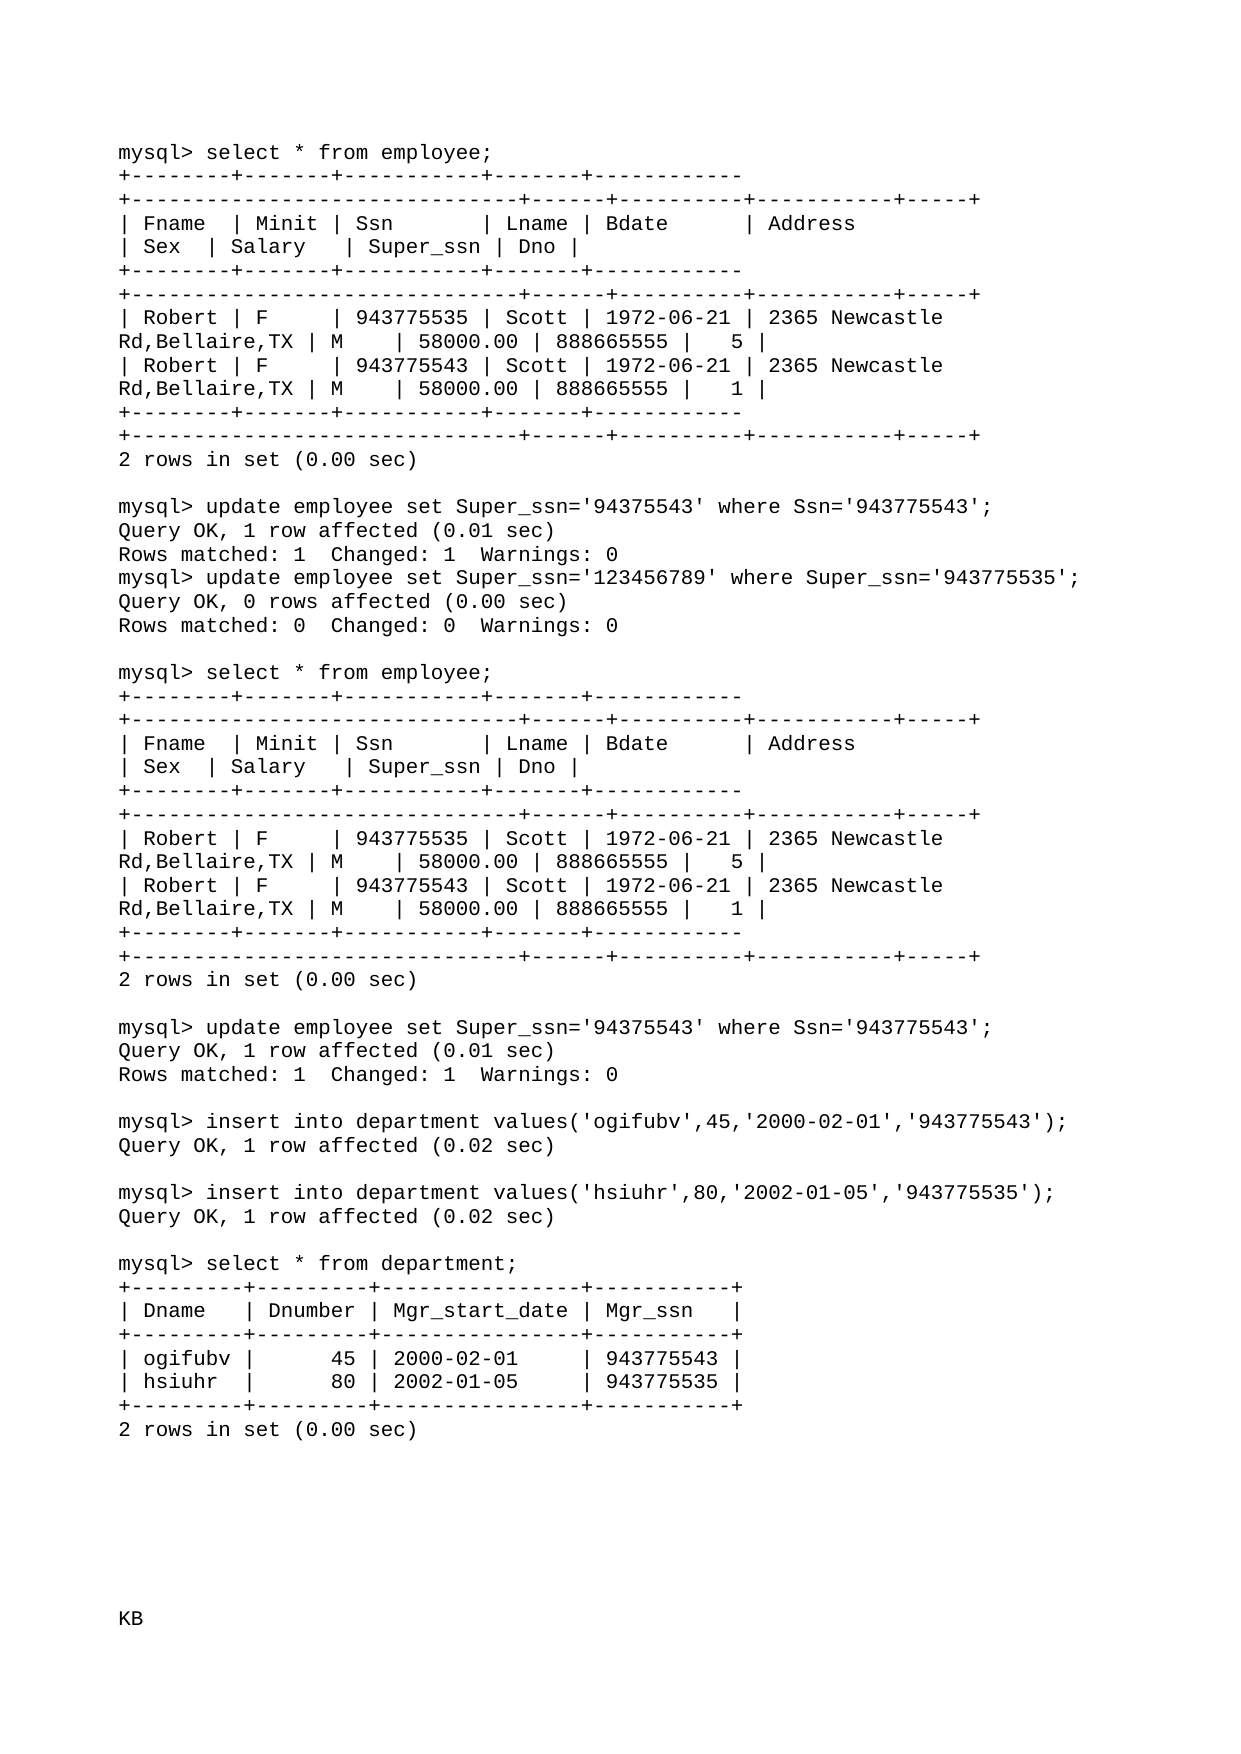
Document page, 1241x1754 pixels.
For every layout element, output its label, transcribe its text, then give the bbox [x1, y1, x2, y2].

text 2 rows in set (0.00 sec) [118, 449, 1122, 473]
text +---------+---------+----------------+-----------+ [118, 1324, 1122, 1348]
text +--------+-------+-----------+-------+------------+-------------------------------+------+----------+-----------+-----+ [118, 260, 1122, 307]
text mysql> update employee set Super_ssn='94375543' where Ssn='943775543'; [118, 496, 1122, 520]
text Query OK, 0 rows affected (0.00 sec) [118, 591, 1122, 615]
text | Robert | F | 943775543 | Scott | 1972-06-21 | 2365 Newcastle Rd,Bellaire,TX | M | 58000.00 | 888665555 | 1 | [118, 875, 1122, 922]
text +--------+-------+-----------+-------+------------+-------------------------------+------+----------+-----------+-----+ [118, 780, 1122, 827]
text +--------+-------+-----------+-------+------------+-------------------------------+------+----------+-----------+-----+ [118, 402, 1122, 449]
text | Robert | F | 943775535 | Scott | 1972-06-21 | 2365 Newcastle Rd,Bellaire,TX | M | 58000.00 | 888665555 | 5 | [118, 307, 1122, 354]
text +--------+-------+-----------+-------+------------+-------------------------------+------+----------+-----------+-----+ [118, 922, 1122, 969]
text 2 rows in set (0.00 sec) [118, 1419, 1122, 1442]
text KB [118, 1608, 1122, 1631]
text mysql> update employee set Super_ssn='123456789' where Super_ssn='943775535'; [118, 567, 1122, 591]
text | Dname | Dnumber | Mgr_start_date | Mgr_ssn | [118, 1300, 1122, 1324]
text Query OK, 1 row affected (0.01 sec) [118, 520, 1122, 544]
text mysql> select * from employee; [118, 662, 1122, 686]
text Rows matched: 1 Changed: 1 Warnings: 0 [118, 544, 1122, 567]
text mysql> insert into department values('hsiuhr',80,'2002-01-05','943775535'); [118, 1182, 1122, 1206]
text mysql> select * from employee; [118, 142, 1122, 165]
text +--------+-------+-----------+-------+------------+-------------------------------+------+----------+-----------+-----+ [118, 686, 1122, 733]
text mysql> insert into department values('ogifubv',45,'2000-02-01','943775543'); [118, 1111, 1122, 1135]
text mysql> update employee set Super_ssn='94375543' where Ssn='943775543'; [118, 1017, 1122, 1040]
text +---------+---------+----------------+-----------+ [118, 1277, 1122, 1300]
text | Fname | Minit | Ssn | Lname | Bdate | Address | Sex | Salary | Super_ssn | Dno | [118, 733, 1122, 780]
text 2 rows in set (0.00 sec) [118, 969, 1122, 993]
text +---------+---------+----------------+-----------+ [118, 1395, 1122, 1419]
text | ogifubv | 45 | 2000-02-01 | 943775543 | [118, 1348, 1122, 1371]
text | Fname | Minit | Ssn | Lname | Bdate | Address | Sex | Salary | Super_ssn | Dno | [118, 213, 1122, 260]
text +--------+-------+-----------+-------+------------+-------------------------------+------+----------+-----------+-----+ [118, 165, 1122, 213]
text | Robert | F | 943775535 | Scott | 1972-06-21 | 2365 Newcastle Rd,Bellaire,TX | M | 58000.00 | 888665555 | 5 | [118, 827, 1122, 875]
text Rows matched: 0 Changed: 0 Warnings: 0 [118, 615, 1122, 638]
text | Robert | F | 943775543 | Scott | 1972-06-21 | 2365 Newcastle Rd,Bellaire,TX | M | 58000.00 | 888665555 | 1 | [118, 354, 1122, 402]
text | hsiuhr | 80 | 2002-01-05 | 943775535 | [118, 1371, 1122, 1395]
text Query OK, 1 row affected (0.01 sec) [118, 1040, 1122, 1064]
text Query OK, 1 row affected (0.02 sec) [118, 1206, 1122, 1229]
text mysql> select * from department; [118, 1253, 1122, 1277]
text Rows matched: 1 Changed: 1 Warnings: 0 [118, 1064, 1122, 1088]
text Query OK, 1 row affected (0.02 sec) [118, 1135, 1122, 1158]
